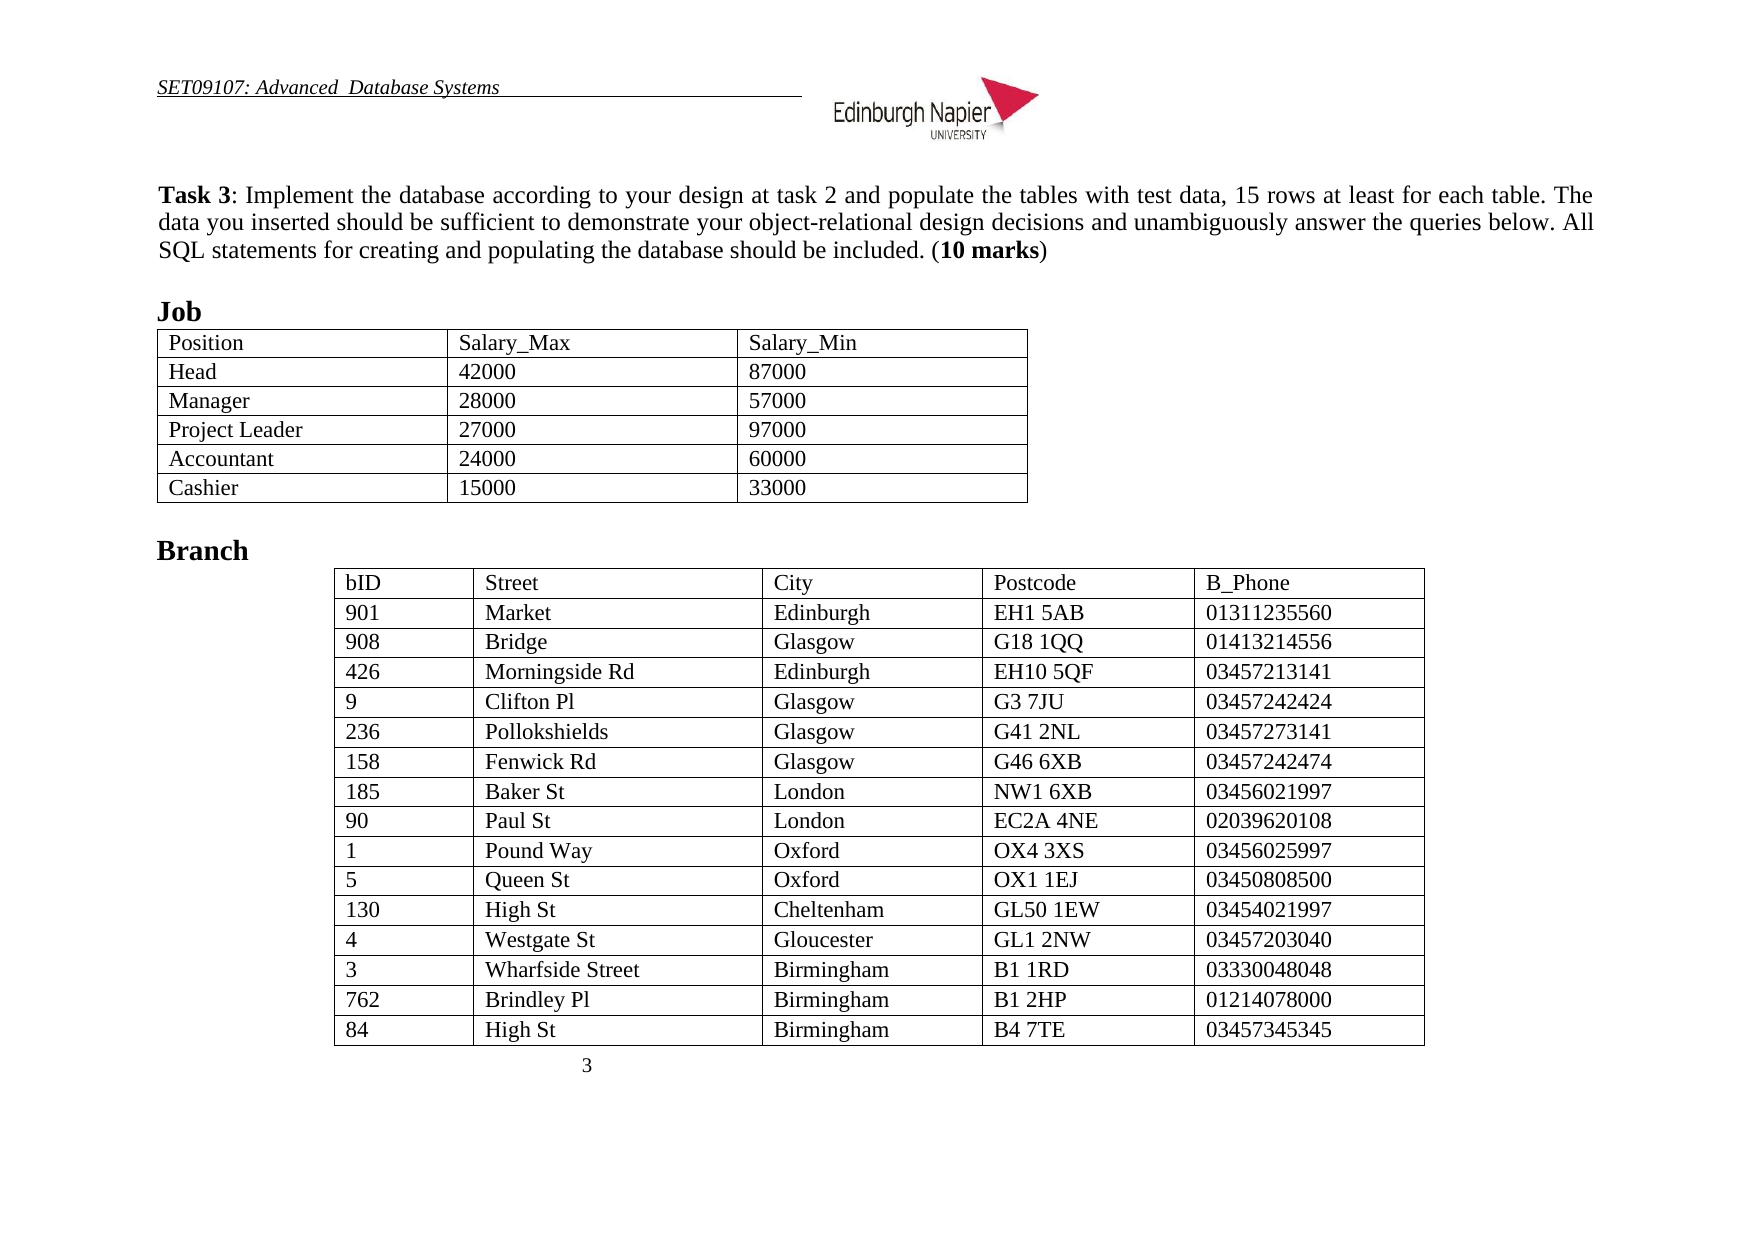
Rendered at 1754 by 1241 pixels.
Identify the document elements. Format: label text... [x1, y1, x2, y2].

table_cell Oxford [763, 867, 982, 895]
table_cell Glasgow [763, 718, 982, 747]
table_cell 84 [335, 1016, 473, 1045]
table_cell EH10 5QF [983, 658, 1194, 687]
table_cell Cheltenham [763, 896, 982, 925]
table_header Street [474, 569, 762, 597]
table_cell GL1 2NW [983, 926, 1194, 955]
table_cell B4 7TE [983, 1016, 1194, 1045]
table_cell 90 [335, 807, 473, 836]
table_cell 426 [335, 658, 473, 687]
table_cell 97000 [738, 416, 1027, 444]
table_cell Accountant [158, 445, 447, 473]
table_header bID [335, 569, 473, 597]
table_cell Birmingham [763, 986, 982, 1015]
table_header Position [158, 330, 447, 357]
table_cell Pollokshields [474, 718, 762, 747]
table_cell Market [474, 599, 762, 627]
table_cell 762 [335, 986, 473, 1015]
table_cell Bridge [474, 629, 762, 657]
table_cell Gloucester [763, 926, 982, 955]
table_cell 57000 [738, 387, 1027, 415]
table_cell 908 [335, 629, 473, 657]
table_cell 28000 [448, 387, 737, 415]
table_cell 27000 [448, 416, 737, 444]
table_cell Queen St [474, 867, 762, 895]
table_cell 03457213141 [1195, 658, 1424, 687]
table_cell Glasgow [763, 629, 982, 657]
table_cell 4 [335, 926, 473, 955]
table_cell G41 2NL [983, 718, 1194, 747]
table_cell 3 [335, 956, 473, 985]
table_cell 236 [335, 718, 473, 747]
table_cell OX4 3XS [983, 837, 1194, 866]
table_cell Clifton Pl [474, 688, 762, 717]
table_cell 01311235560 [1195, 599, 1424, 627]
table_cell Baker St [474, 778, 762, 806]
table_cell Fenwick Rd [474, 748, 762, 777]
table_cell 9 [335, 688, 473, 717]
table_cell High St [474, 1016, 762, 1045]
table_cell OX1 1EJ [983, 867, 1194, 895]
table_cell G18 1QQ [983, 629, 1194, 657]
table_cell Westgate St [474, 926, 762, 955]
table_cell Head [158, 358, 447, 386]
table_cell B1 1RD [983, 956, 1194, 985]
table_cell High St [474, 896, 762, 925]
table_header Salary_Min [738, 330, 1027, 357]
table_cell Glasgow [763, 688, 982, 717]
table_cell Birmingham [763, 956, 982, 985]
table_cell 03457242474 [1195, 748, 1424, 777]
table_cell 03330048048 [1195, 956, 1424, 985]
table_cell 1 [335, 837, 473, 866]
table_cell 33000 [738, 474, 1027, 502]
table_cell 01214078000 [1195, 986, 1424, 1015]
table_cell EC2A 4NE [983, 807, 1194, 836]
table_cell Wharfside Street [474, 956, 762, 985]
table_cell Paul St [474, 807, 762, 836]
table_cell 03457345345 [1195, 1016, 1424, 1045]
table_cell Oxford [763, 837, 982, 866]
table_header City [763, 569, 982, 597]
text Task 3: Implement the database according to your design at task 2 and populate the tables with test data, 15 rows at least for each table. The data you inserted should be sufficient to demonstrate your object-relational design decisions and unambiguously answer the queries below. All SQL statements for creating and populating the database should be included. (10 marks) [158, 181, 1596, 264]
table_cell 185 [335, 778, 473, 806]
table_cell 5 [335, 867, 473, 895]
table_cell 130 [335, 896, 473, 925]
table_cell 03450808500 [1195, 867, 1424, 895]
subtitle Job [156, 294, 1602, 327]
table_cell London [763, 778, 982, 806]
table_cell 03456025997 [1195, 837, 1424, 866]
table_cell 42000 [448, 358, 737, 386]
table_cell 901 [335, 599, 473, 627]
table_cell Morningside Rd [474, 658, 762, 687]
table_cell 87000 [738, 358, 1027, 386]
table_cell EH1 5AB [983, 599, 1194, 627]
table_cell 158 [335, 748, 473, 777]
table_cell Edinburgh [763, 599, 982, 627]
table_cell G3 7JU [983, 688, 1194, 717]
table_cell 15000 [448, 474, 737, 502]
table_cell London [763, 807, 982, 836]
table_cell B1 2HP [983, 986, 1194, 1015]
table_cell NW1 6XB [983, 778, 1194, 806]
table_cell 01413214556 [1195, 629, 1424, 657]
table_cell 03457273141 [1195, 718, 1424, 747]
table_cell Project Leader [158, 416, 447, 444]
table_cell Birmingham [763, 1016, 982, 1045]
table_cell 03457203040 [1195, 926, 1424, 955]
table_header Postcode [983, 569, 1194, 597]
table_cell Edinburgh [763, 658, 982, 687]
table_cell G46 6XB [983, 748, 1194, 777]
table_header Salary_Max [448, 330, 737, 357]
table_cell Pound Way [474, 837, 762, 866]
table_cell GL50 1EW [983, 896, 1194, 925]
table_cell 02039620108 [1195, 807, 1424, 836]
table_cell 03454021997 [1195, 896, 1424, 925]
table_header B_Phone [1195, 569, 1424, 597]
table_cell 03457242424 [1195, 688, 1424, 717]
table_cell Brindley Pl [474, 986, 762, 1015]
table_cell 24000 [448, 445, 737, 473]
table_cell Glasgow [763, 748, 982, 777]
table_cell 60000 [738, 445, 1027, 473]
table_cell 03456021997 [1195, 778, 1424, 806]
subtitle Branch [156, 533, 1602, 566]
table_cell Manager [158, 387, 447, 415]
table_cell Cashier [158, 474, 447, 502]
